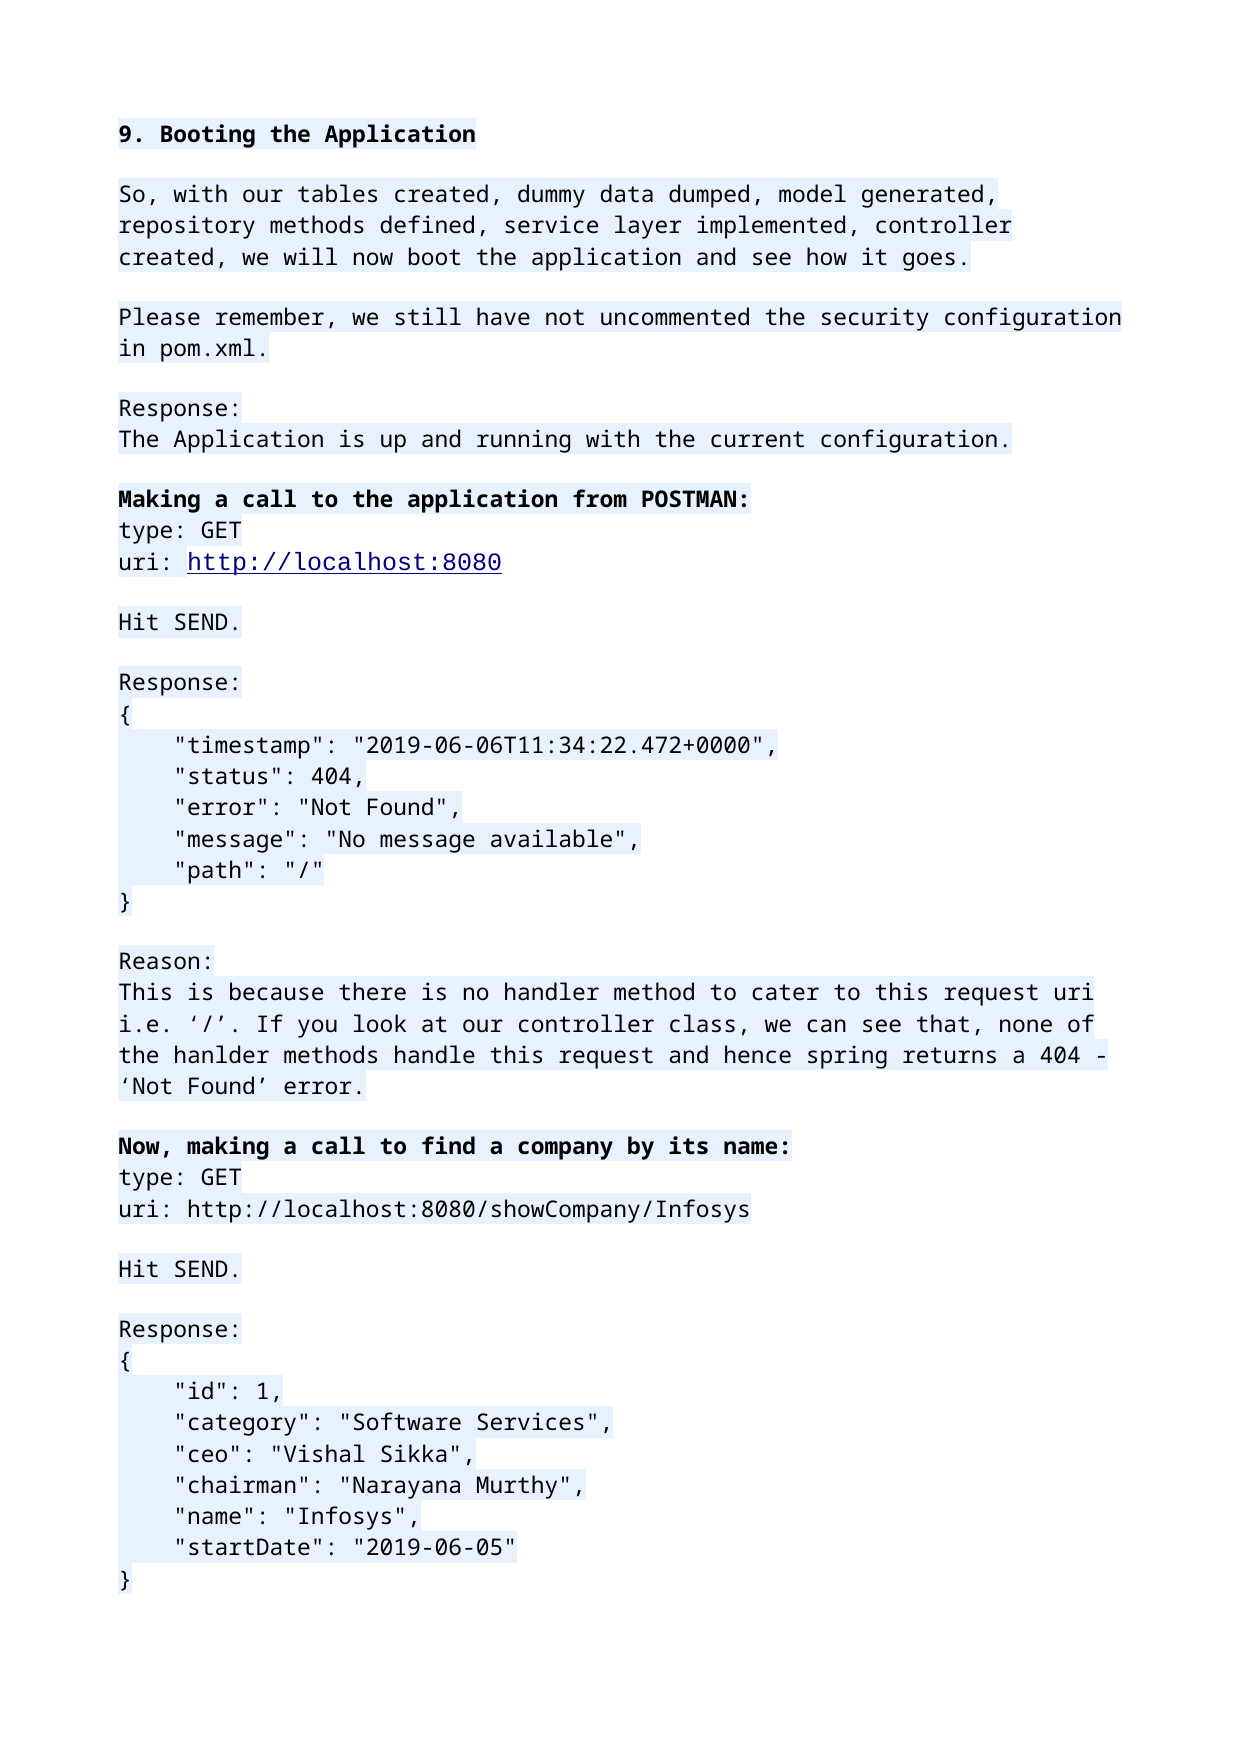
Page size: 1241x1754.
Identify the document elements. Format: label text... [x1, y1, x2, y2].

text Hit SEND. [118, 606, 1122, 638]
text { [118, 698, 1122, 729]
text Making a call to the application from POSTMAN: [118, 483, 1122, 514]
text Response: [118, 392, 1122, 423]
text "status": 404, [118, 760, 1122, 791]
text Please remember, we still have not uncommented the security configuration in pom.xml. [118, 301, 1122, 363]
text Response: [118, 666, 1122, 698]
text "id": 1, [118, 1375, 1122, 1406]
text "path": "/" [118, 854, 1122, 885]
text } [118, 885, 1122, 916]
text Now, making a call to find a company by its name: [118, 1130, 1122, 1161]
text type: GET [118, 514, 1122, 546]
text uri: http://localhost:8080 [118, 546, 1122, 578]
text So, with our tables created, dummy data dumped, model generated, repository methods defined, service layer implemented, controller created, we will now boot the application and see how it goes. [118, 178, 1122, 272]
text This is because there is no handler method to cater to this request uri i.e. ‘/’. If you look at our controller class, we can see that, none of the hanlder methods handle this request and hence spring returns a 404 - ‘Not Found’ error. [118, 976, 1122, 1101]
text The Application is up and running with the current configuration. [118, 423, 1122, 454]
text "chairman": "Narayana Murthy", [118, 1469, 1122, 1500]
text Response: [118, 1313, 1122, 1344]
text "ceo": "Vishal Sikka", [118, 1438, 1122, 1469]
text "category": "Software Services", [118, 1406, 1122, 1438]
text "error": "Not Found", [118, 791, 1122, 823]
text Hit SEND. [118, 1253, 1122, 1284]
text { [118, 1344, 1122, 1375]
text "startDate": "2019-06-05" [118, 1531, 1122, 1563]
text type: GET [118, 1161, 1122, 1193]
text } [118, 1563, 1122, 1594]
text "name": "Infosys", [118, 1500, 1122, 1531]
text 9. Booting the Application [118, 118, 1122, 149]
text uri: http://localhost:8080/showCompany/Infosys [118, 1193, 1122, 1224]
text "timestamp": "2019-06-06T11:34:22.472+0000", [118, 729, 1122, 760]
text Reason: [118, 945, 1122, 976]
text "message": "No message available", [118, 823, 1122, 854]
